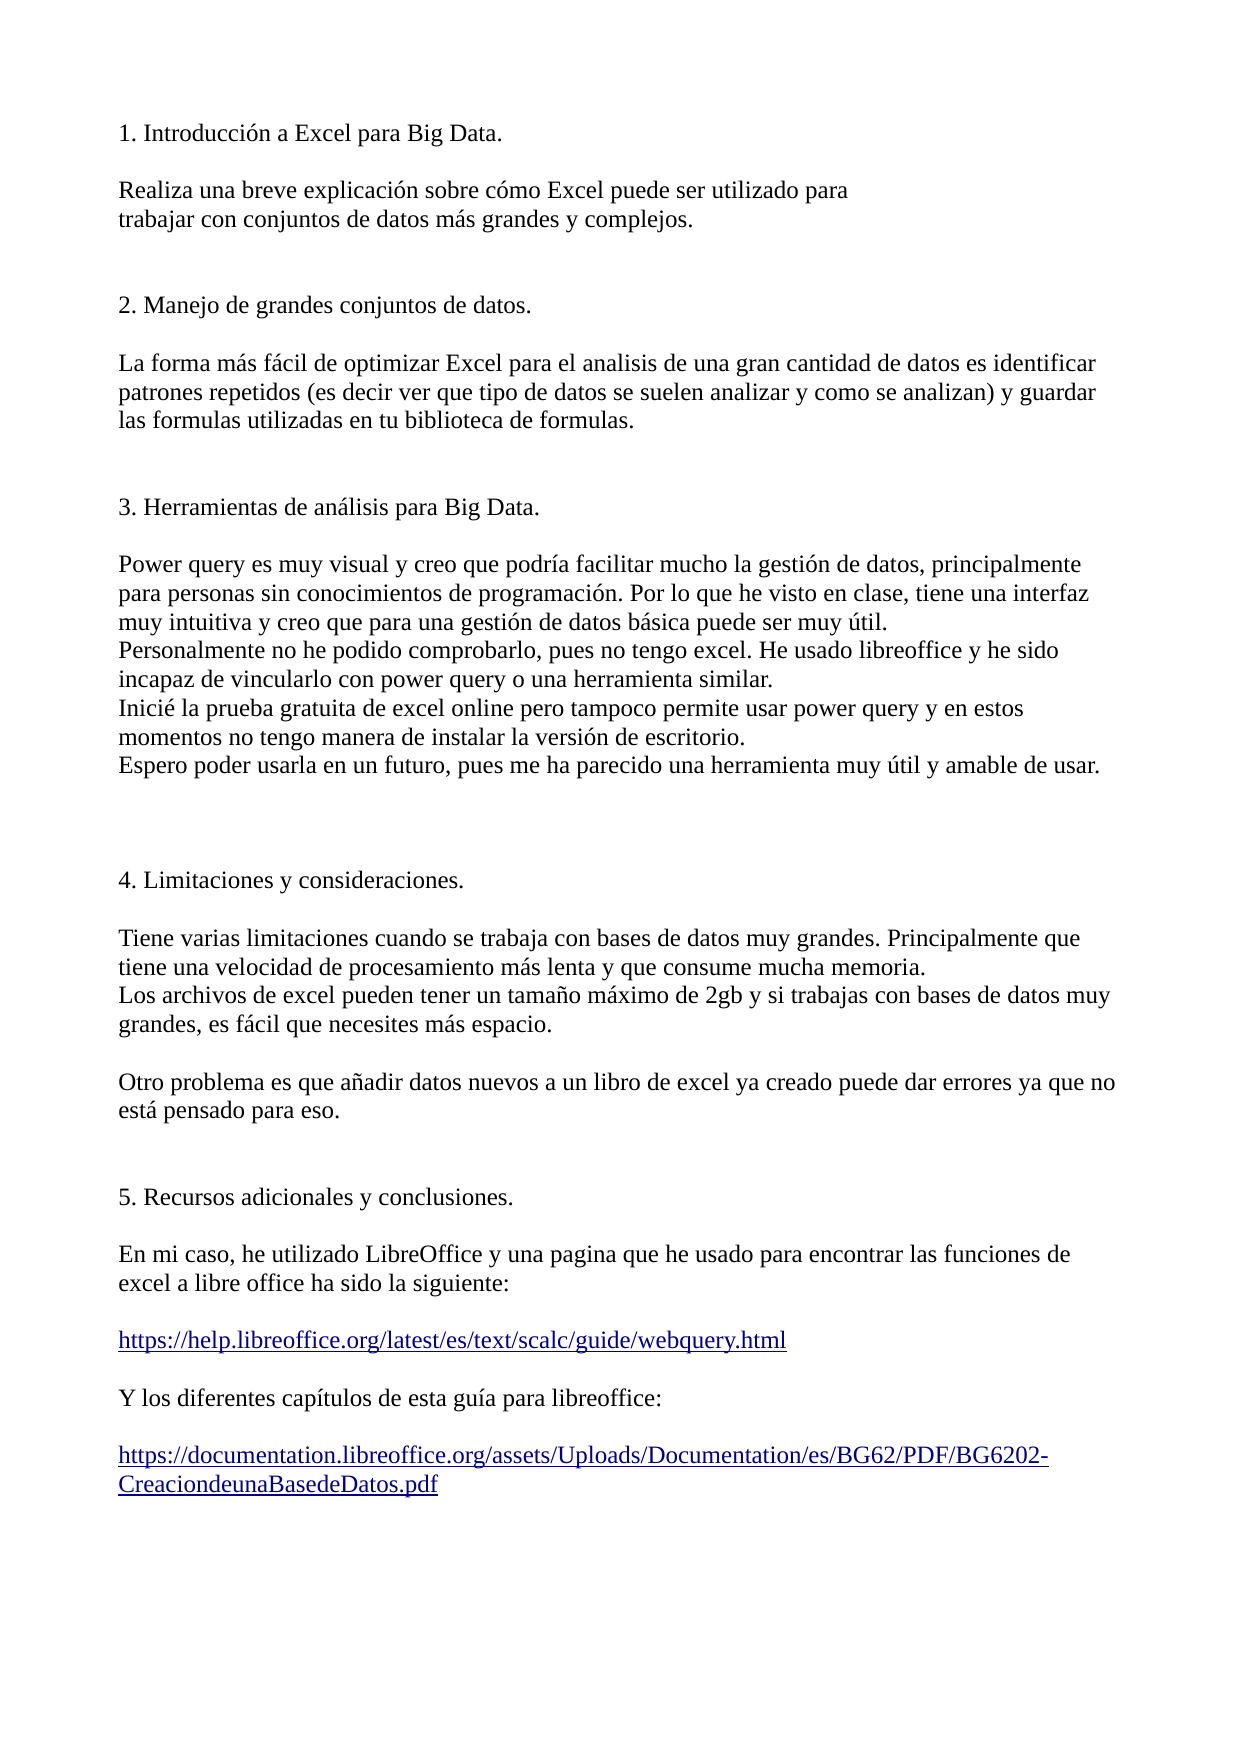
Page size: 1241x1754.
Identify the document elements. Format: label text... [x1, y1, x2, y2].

text En mi caso, he utilizado LibreOffice y una pagina que he usado para encontrar las funciones de excel a libre office ha sido la siguiente: [118, 1239, 1122, 1297]
text https://documentation.libreoffice.org/assets/Uploads/Documentation/es/BG62/PDF/BG6202-CreaciondeunaBasedeDatos.pdf [118, 1441, 1122, 1498]
text Power query es muy visual y creo que podría facilitar mucho la gestión de datos, principalmente para personas sin conocimientos de programación. Por lo que he visto en clase, tiene una interfaz muy intuitiva y creo que para una gestión de datos básica puede ser muy útil. [118, 549, 1122, 636]
text Y los diferentes capítulos de esta guía para libreoffice: [118, 1383, 1122, 1412]
text 3. Herramientas de análisis para Big Data. [118, 492, 1122, 521]
text https://help.libreoffice.org/latest/es/text/scalc/guide/webquery.html [118, 1326, 1122, 1354]
text Otro problema es que añadir datos nuevos a un libro de excel ya creado puede dar errores ya que no está pensado para eso. [118, 1067, 1122, 1124]
text 4. Limitaciones y consideraciones. [118, 866, 1122, 894]
text Personalmente no he podido comprobarlo, pues no tengo excel. He usado libreoffice y he sido incapaz de vincularlo con power query o una herramienta similar. [118, 636, 1122, 693]
text 1. Introducción a Excel para Big Data. [118, 118, 1122, 147]
text 5. Recursos adicionales y conclusiones. [118, 1182, 1122, 1211]
text Los archivos de excel pueden tener un tamaño máximo de 2gb y si trabajas con bases de datos muy grandes, es fácil que necesites más espacio. [118, 981, 1122, 1038]
text Realiza una breve explicación sobre cómo Excel puede ser utilizado para [118, 176, 1122, 204]
text 2. Manejo de grandes conjuntos de datos. [118, 291, 1122, 319]
text La forma más fácil de optimizar Excel para el analisis de una gran cantidad de datos es identificar patrones repetidos (es decir ver que tipo de datos se suelen analizar y como se analizan) y guardar las formulas utilizadas en tu biblioteca de formulas. [118, 348, 1122, 434]
text Espero poder usarla en un futuro, pues me ha parecido una herramienta muy útil y amable de usar. [118, 751, 1122, 779]
text Inicié la prueba gratuita de excel online pero tampoco permite usar power query y en estos momentos no tengo manera de instalar la versión de escritorio. [118, 693, 1122, 751]
text Tiene varias limitaciones cuando se trabaja con bases de datos muy grandes. Principalmente que tiene una velocidad de procesamiento más lenta y que consume mucha memoria. [118, 923, 1122, 981]
text trabajar con conjuntos de datos más grandes y complejos. [118, 204, 1122, 233]
